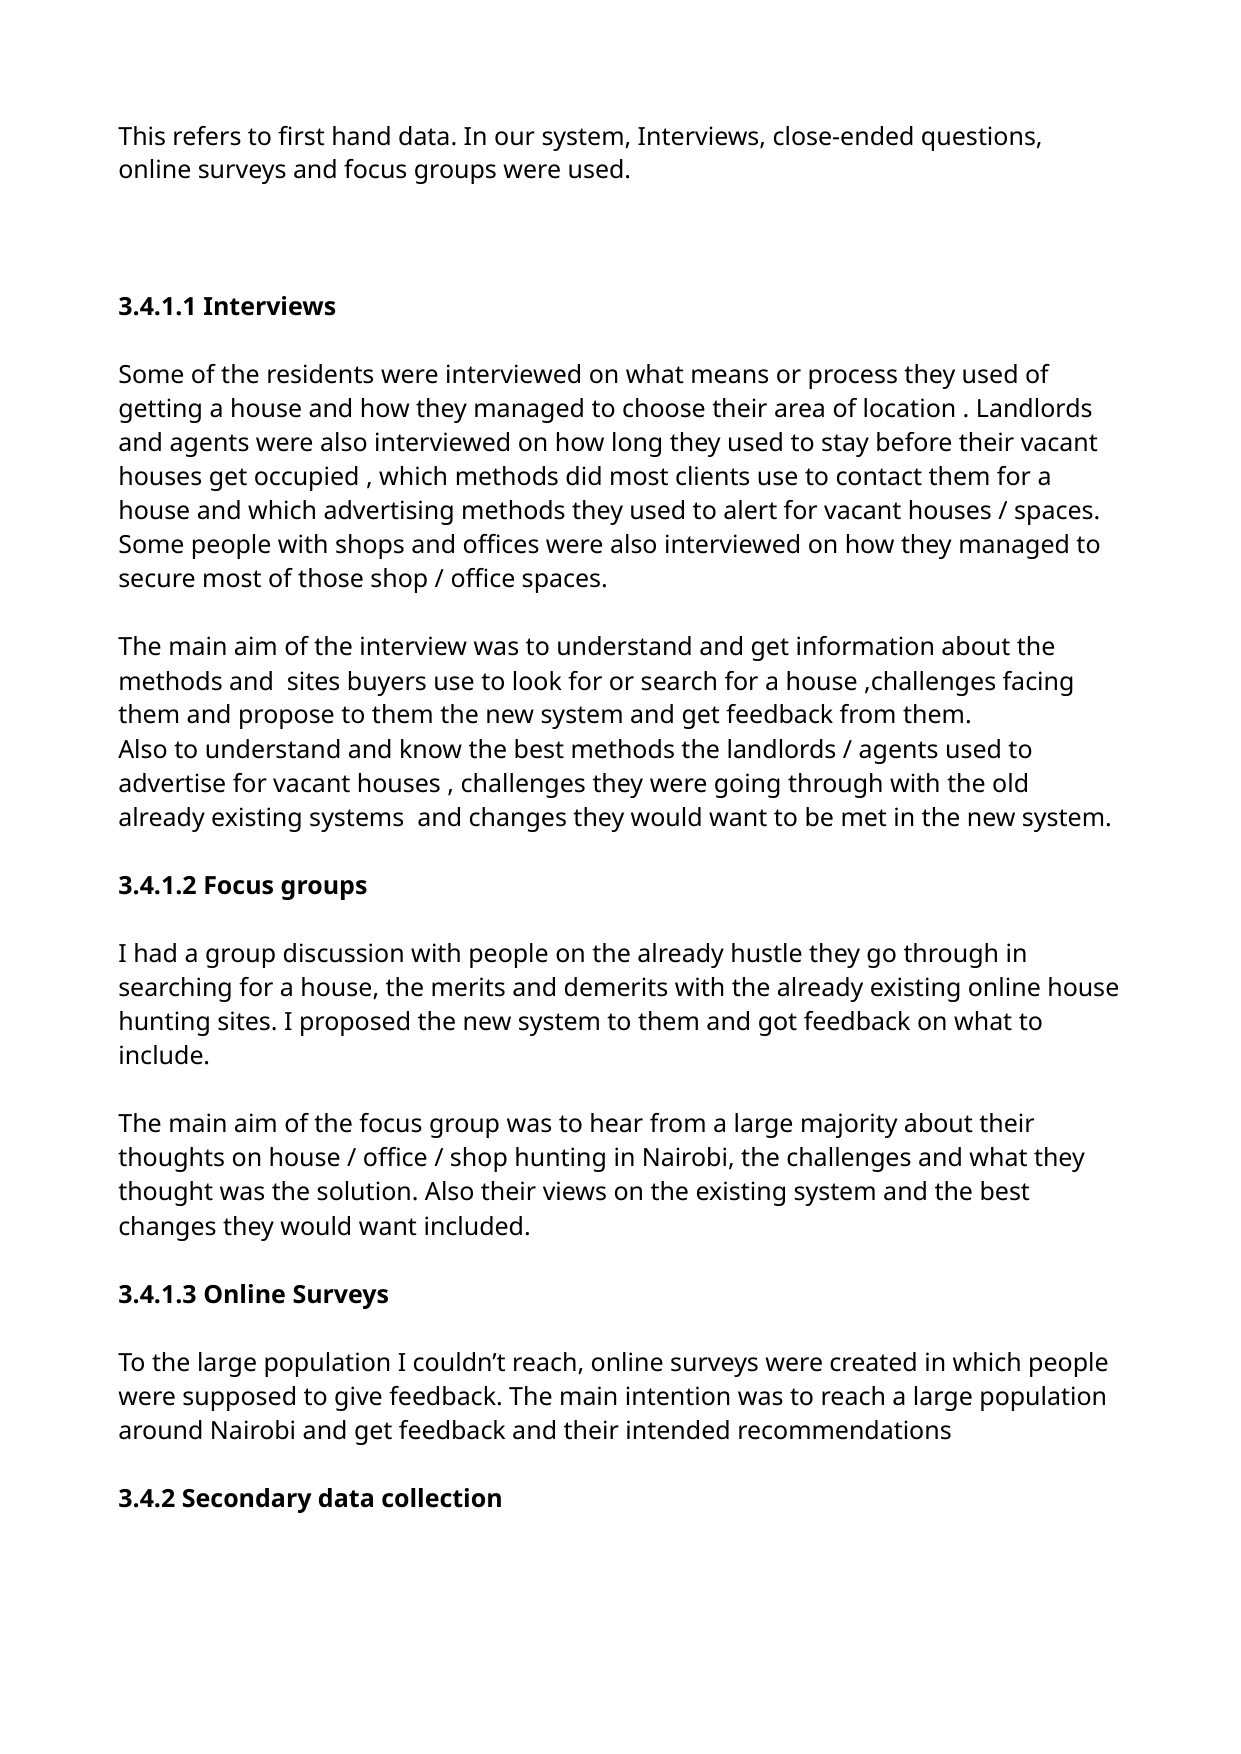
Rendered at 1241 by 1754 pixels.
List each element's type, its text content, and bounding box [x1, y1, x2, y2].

text Also to understand and know the best methods the landlords / agents used to advertise for vacant houses , challenges they were going through with the old already existing systems and changes they would want to be met in the new system. [118, 731, 1122, 833]
text I had a group discussion with people on the already hustle they go through in searching for a house, the merits and demerits with the already existing online house hunting sites. I proposed the new system to them and got feedback on what to include. [118, 936, 1122, 1072]
text This refers to first hand data. In our system, Interviews, close-ended questions, online surveys and focus groups were used. [118, 118, 1122, 186]
text The main aim of the focus group was to hear from a large majority about their thoughts on house / office / shop hunting in Nairobi, the challenges and what they thought was the solution. Also their views on the existing system and the best changes they would want included. [118, 1106, 1122, 1242]
text The main aim of the interview was to understand and get information about the methods and sites buyers use to look for or search for a house ,challenges facing them and propose to them the new system and get feedback from them. [118, 629, 1122, 731]
text Some people with shops and offices were also interviewed on how they managed to secure most of those shop / office spaces. [118, 527, 1122, 595]
text 3.4.1.1 Interviews [118, 288, 1122, 322]
text 3.4.1.2 Focus groups [118, 867, 1122, 902]
text 3.4.2 Secondary data collection [118, 1481, 1122, 1515]
text To the large population I couldn’t reach, online surveys were created in which people were supposed to give feedback. The main intention was to reach a large population around Nairobi and get feedback and their intended recommendations [118, 1344, 1122, 1447]
text Some of the residents were interviewed on what means or process they used of getting a house and how they managed to choose their area of location . Landlords and agents were also interviewed on how long they used to stay before their vacant houses get occupied , which methods did most clients use to contact them for a house and which advertising methods they used to alert for vacant houses / spaces. [118, 357, 1122, 527]
text 3.4.1.3 Online Surveys [118, 1276, 1122, 1310]
